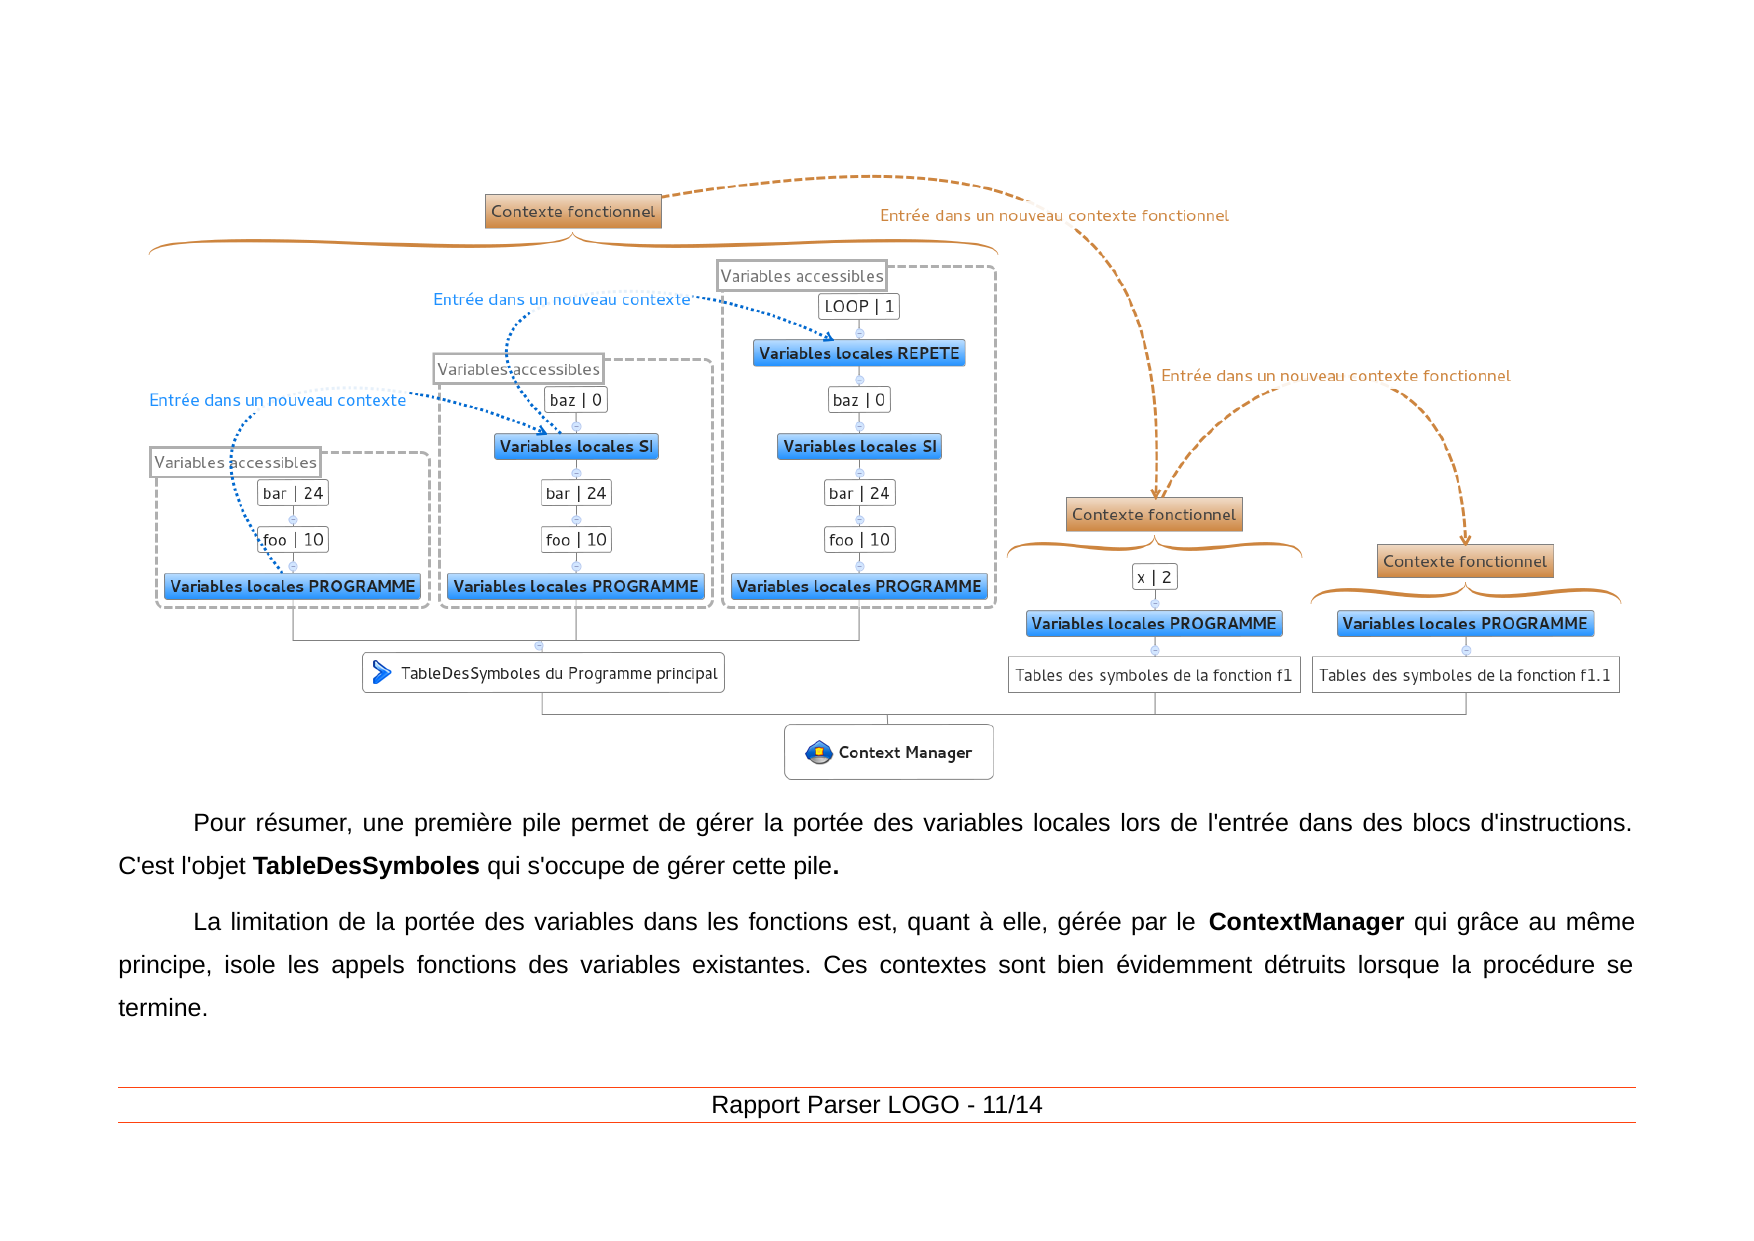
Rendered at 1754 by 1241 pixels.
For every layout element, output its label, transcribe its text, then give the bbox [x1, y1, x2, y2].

picture [118, 118, 1636, 794]
text La limitation de la portée des variables dans les fonctions est, quant à elle, gérée par le ContextManager qui grâce au même principe, isole les appels fonctions des variables existantes. Ces contextes sont bien évidemment détruits lorsque la procédure se termine. [118, 907, 1636, 1022]
text Pour résumer, une première pile permet de gérer la portée des variables locales lors de l'entrée dans des blocs d'instructions. C'est l'objet TableDesSymboles qui s'occupe de gérer cette pile. [118, 794, 1636, 880]
